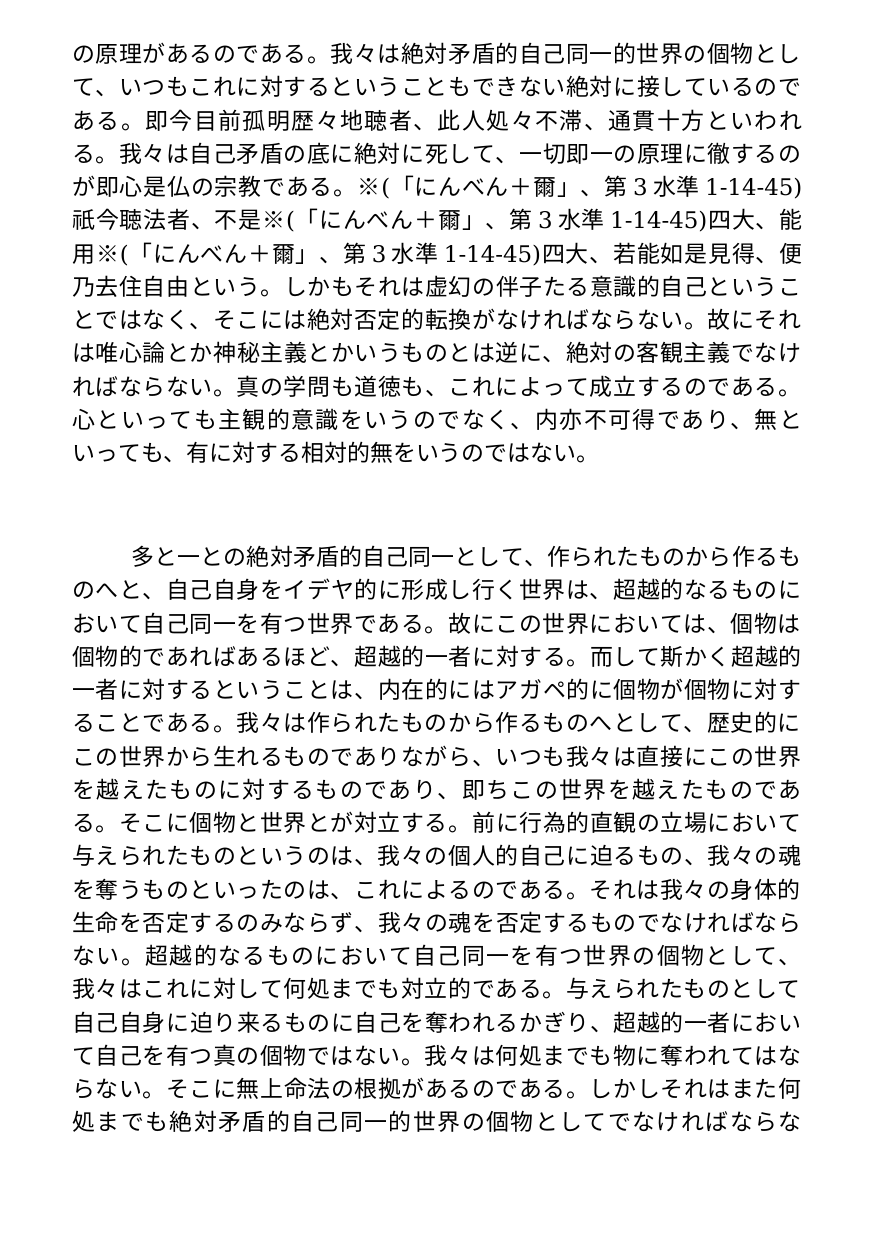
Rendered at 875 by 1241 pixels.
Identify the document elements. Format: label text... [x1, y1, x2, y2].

text の原理があるのである。我々は絶対矛盾的自己同一的世界の個物として、いつもこれに対するということもできない絶対に接しているのである。即今目前孤明歴々地聴者、此人処々不滞、通貫十方といわれる。我々は自己矛盾の底に絶対に死して、一切即一の原理に徹するのが即心是仏の宗教である。※(「にんべん＋爾」、第3水準1-14-45)祇今聴法者、不是※(「にんべん＋爾」、第3水準1-14-45)四大、能用※(「にんべん＋爾」、第3水準1-14-45)四大、若能如是見得、便乃去住自由という。しかもそれは虚幻の伴子たる意識的自己ということではなく、そこには絶対否定的転換がなければならない。故にそれは唯心論とか神秘主義とかいうものとは逆に、絶対の客観主義でなければならない。真の学問も道徳も、これによって成立するのである。心といっても主観的意識をいうのでなく、内亦不可得であり、無といっても、有に対する相対的無をいうのではない。 [72, 36, 802, 468]
text 多と一との絶対矛盾的自己同一として、作られたものから作るものへと、自己自身をイデヤ的に形成し行く世界は、超越的なるものにおいて自己同一を有つ世界である。故にこの世界においては、個物は個物的であればあるほど、超越的一者に対する。而して斯かく超越的一者に対するということは、内在的にはアガペ的に個物が個物に対することである。我々は作られたものから作るものへとして、歴史的にこの世界から生れるものでありながら、いつも我々は直接にこの世界を越えたものに対するものであり、即ちこの世界を越えたものである。そこに個物と世界とが対立する。前に行為的直観の立場において与えられたものというのは、我々の個人的自己に迫るもの、我々の魂を奪うものといったのは、これによるのである。それは我々の身体的生命を否定するのみならず、我々の魂を否定するものでなければならない。超越的なるものにおいて自己同一を有つ世界の個物として、我々はこれに対して何処までも対立的である。与えられたものとして自己自身に迫り来るものに自己を奪われるかぎり、超越的一者において自己を有つ真の個物ではない。我々は何処までも物に奪われてはならない。そこに無上命法の根拠があるのである。しかしそれはまた何処までも絶対矛盾的自己同一的世界の個物としてでなければならな [72, 539, 802, 1137]
